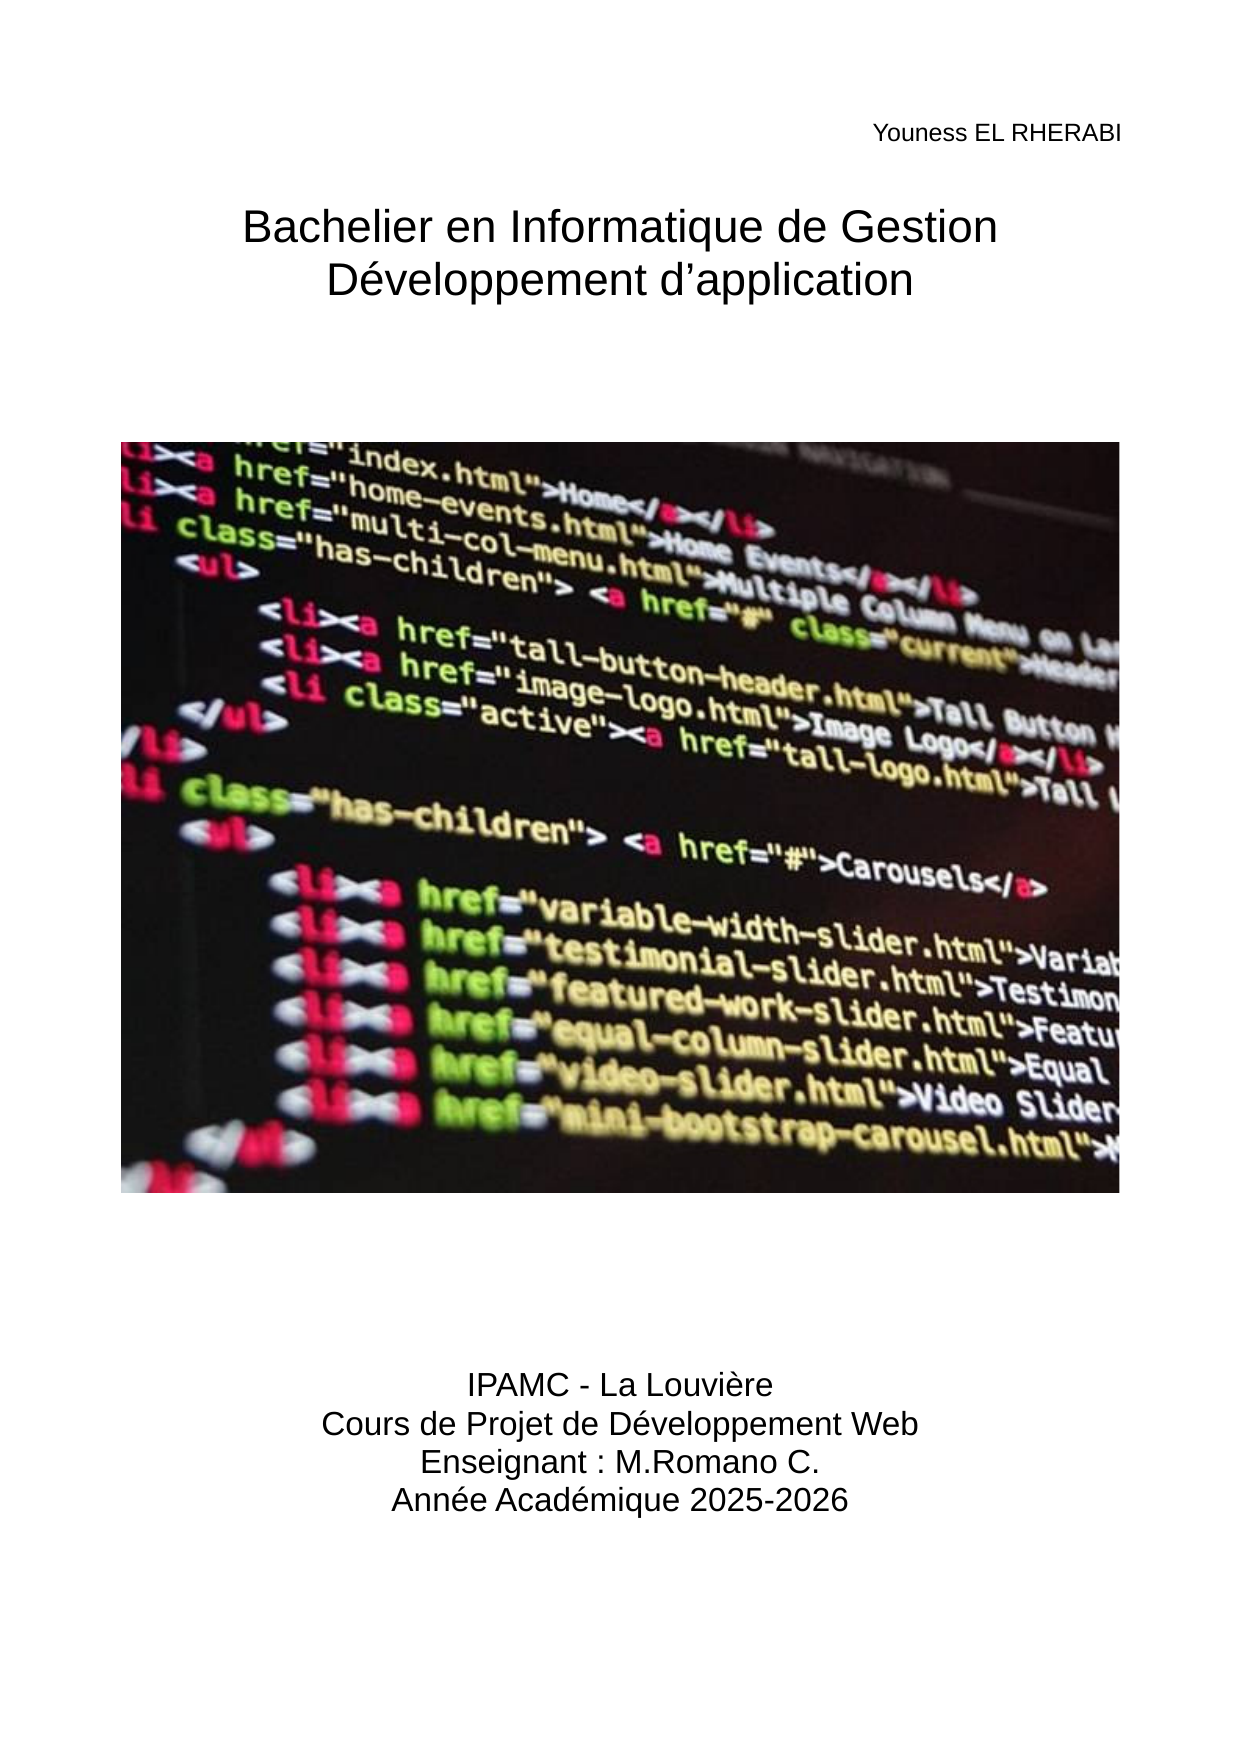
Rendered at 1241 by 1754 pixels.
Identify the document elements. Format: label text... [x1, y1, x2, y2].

text Enseignant : M.Romano C. [118, 1442, 1122, 1480]
picture [121, 442, 1120, 1193]
text Année Académique 2025-2026 [118, 1480, 1122, 1519]
text Bachelier en Informatique de Gestion Développement d’application [118, 147, 1122, 305]
text Youness EL RHERABI [118, 118, 1122, 147]
text IPAMC - La Louvière Cours de Projet de Développement Web [118, 1332, 1122, 1442]
